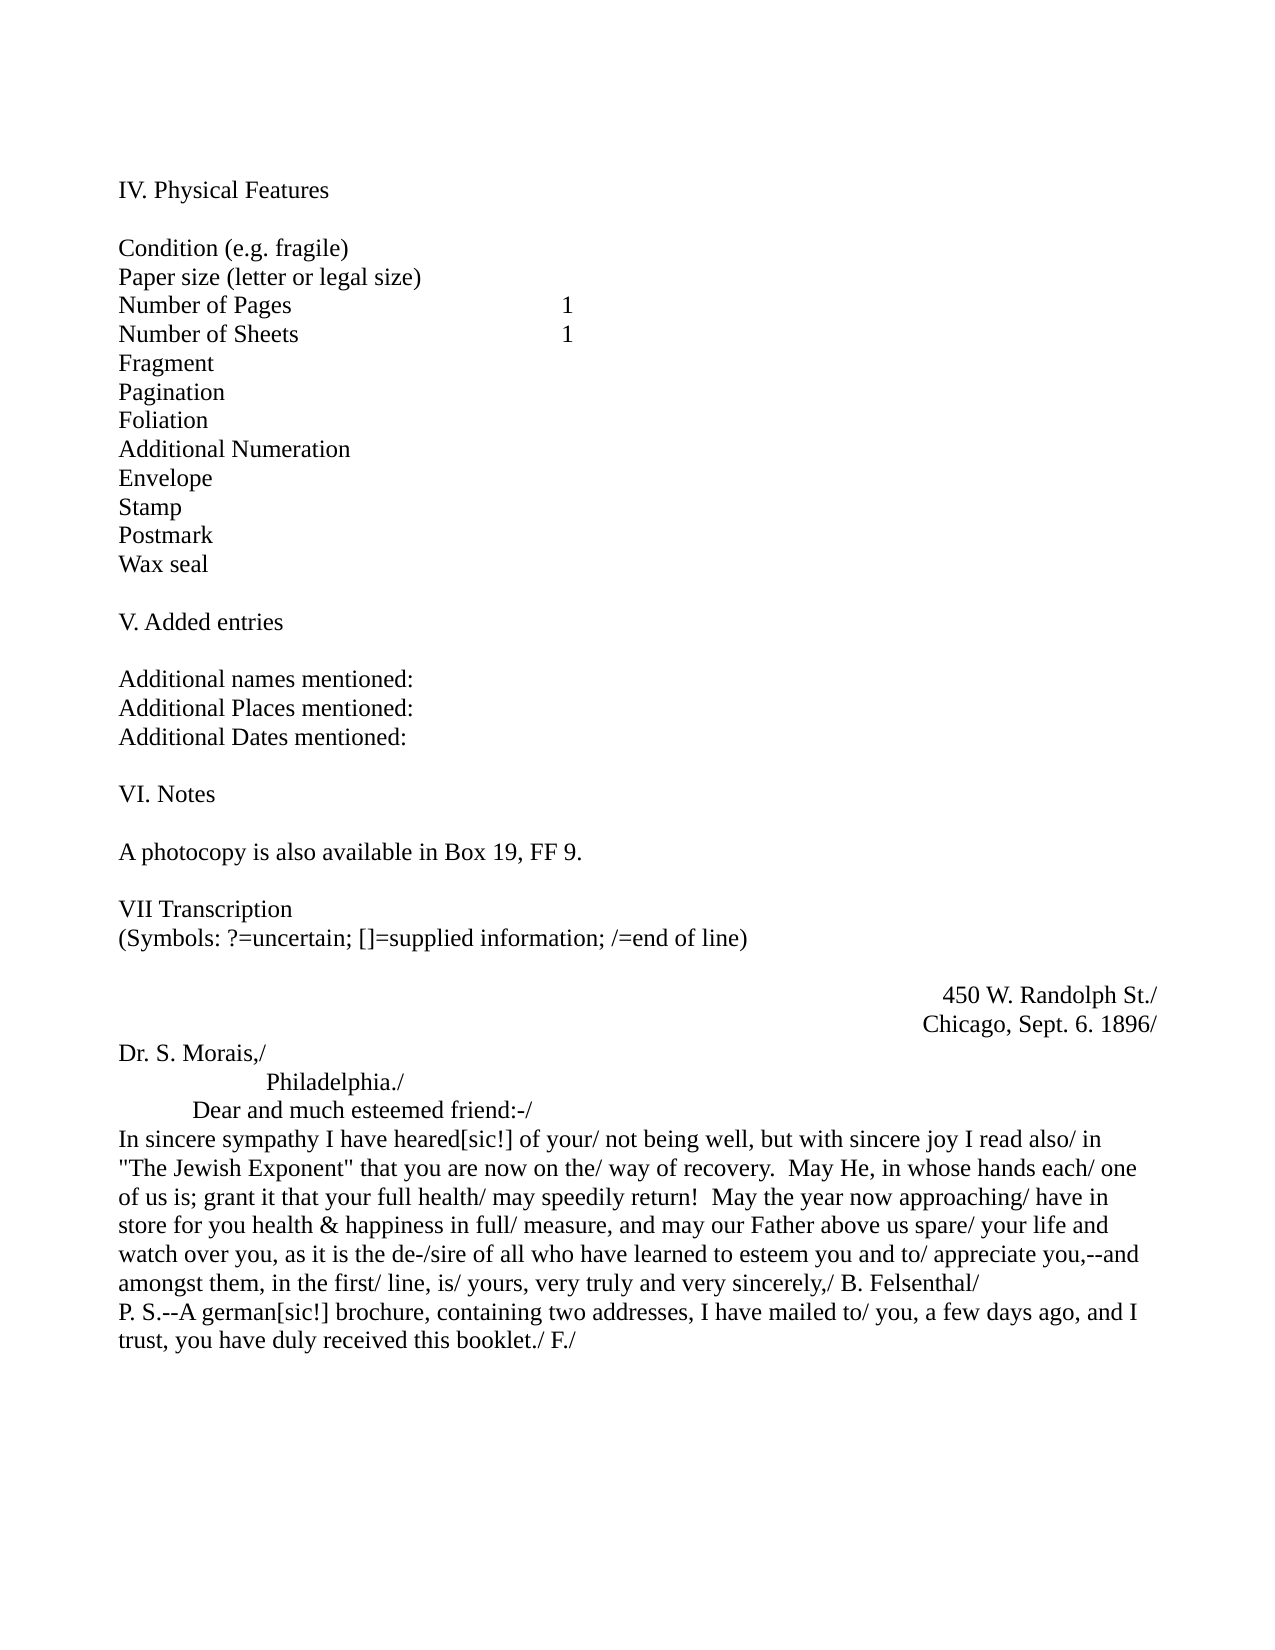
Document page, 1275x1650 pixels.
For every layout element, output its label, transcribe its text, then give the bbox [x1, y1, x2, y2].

text Envelope [118, 463, 1157, 492]
text Postma rk [118, 521, 1157, 549]
text In sincere sympathy I have heared[sic!] of your/ not being well, but with sincere joy I read also/ in "The Jewish Exponent" that you are now on the/ way of recovery. May He, in whose hands each/ one of us is; grant it that your full health/ may speedily return! May the year now approaching/ have in store for you health & happiness in full/ measure, and may our Father above us spare/ your life and watch over you, as it is the de-/sire of all who have learned to esteem you and to/ appreciate you,--and amongst them, in the first/ line, is/ yours, very truly and very sincerely,/ B. Felsenthal/ [118, 1124, 1157, 1297]
text 450 W. Randolph St./ [118, 981, 1157, 1009]
text Paper size (letter or legal size) [118, 262, 1157, 291]
text Philadelphia./ [118, 1067, 1157, 1096]
text Stamp [118, 492, 1157, 521]
text Additional names mentioned: [118, 664, 1157, 693]
text Dr. S. Morais,/ [118, 1038, 1157, 1067]
text Chicago, Sept. 6. 1896/ [118, 1009, 1157, 1038]
text VII Transcription [118, 894, 1157, 923]
text VI. Notes [118, 779, 1157, 808]
text Dear and much esteemed friend:-/ [118, 1096, 1157, 1124]
text Number of Pages 1 [118, 291, 1157, 319]
text A photocopy is also available in Box 19, FF 9. [118, 837, 1157, 866]
text Additional Places mentioned: [118, 693, 1157, 722]
text Additional Numeration [118, 434, 1157, 463]
text V. Added entries [118, 607, 1157, 636]
text Additional Dates mentioned: [118, 722, 1157, 751]
text Number of Sheets 1 [118, 319, 1157, 348]
text IV. Physical Features [118, 176, 1157, 204]
text Condition (e.g. fragile) [118, 233, 1157, 262]
text (Symbols: ?=uncertain; []=supplied information; /=end of line) [118, 923, 1157, 952]
text P. S.--A german[sic!] brochure, containing two addresses, I have mailed to/ you, a few days ago, and I trust, you have duly received this booklet./ F./ [118, 1297, 1157, 1354]
text Wax seal [118, 549, 1157, 578]
text Pagination [118, 377, 1157, 406]
text Foliation [118, 406, 1157, 434]
text Fragment [118, 348, 1157, 377]
